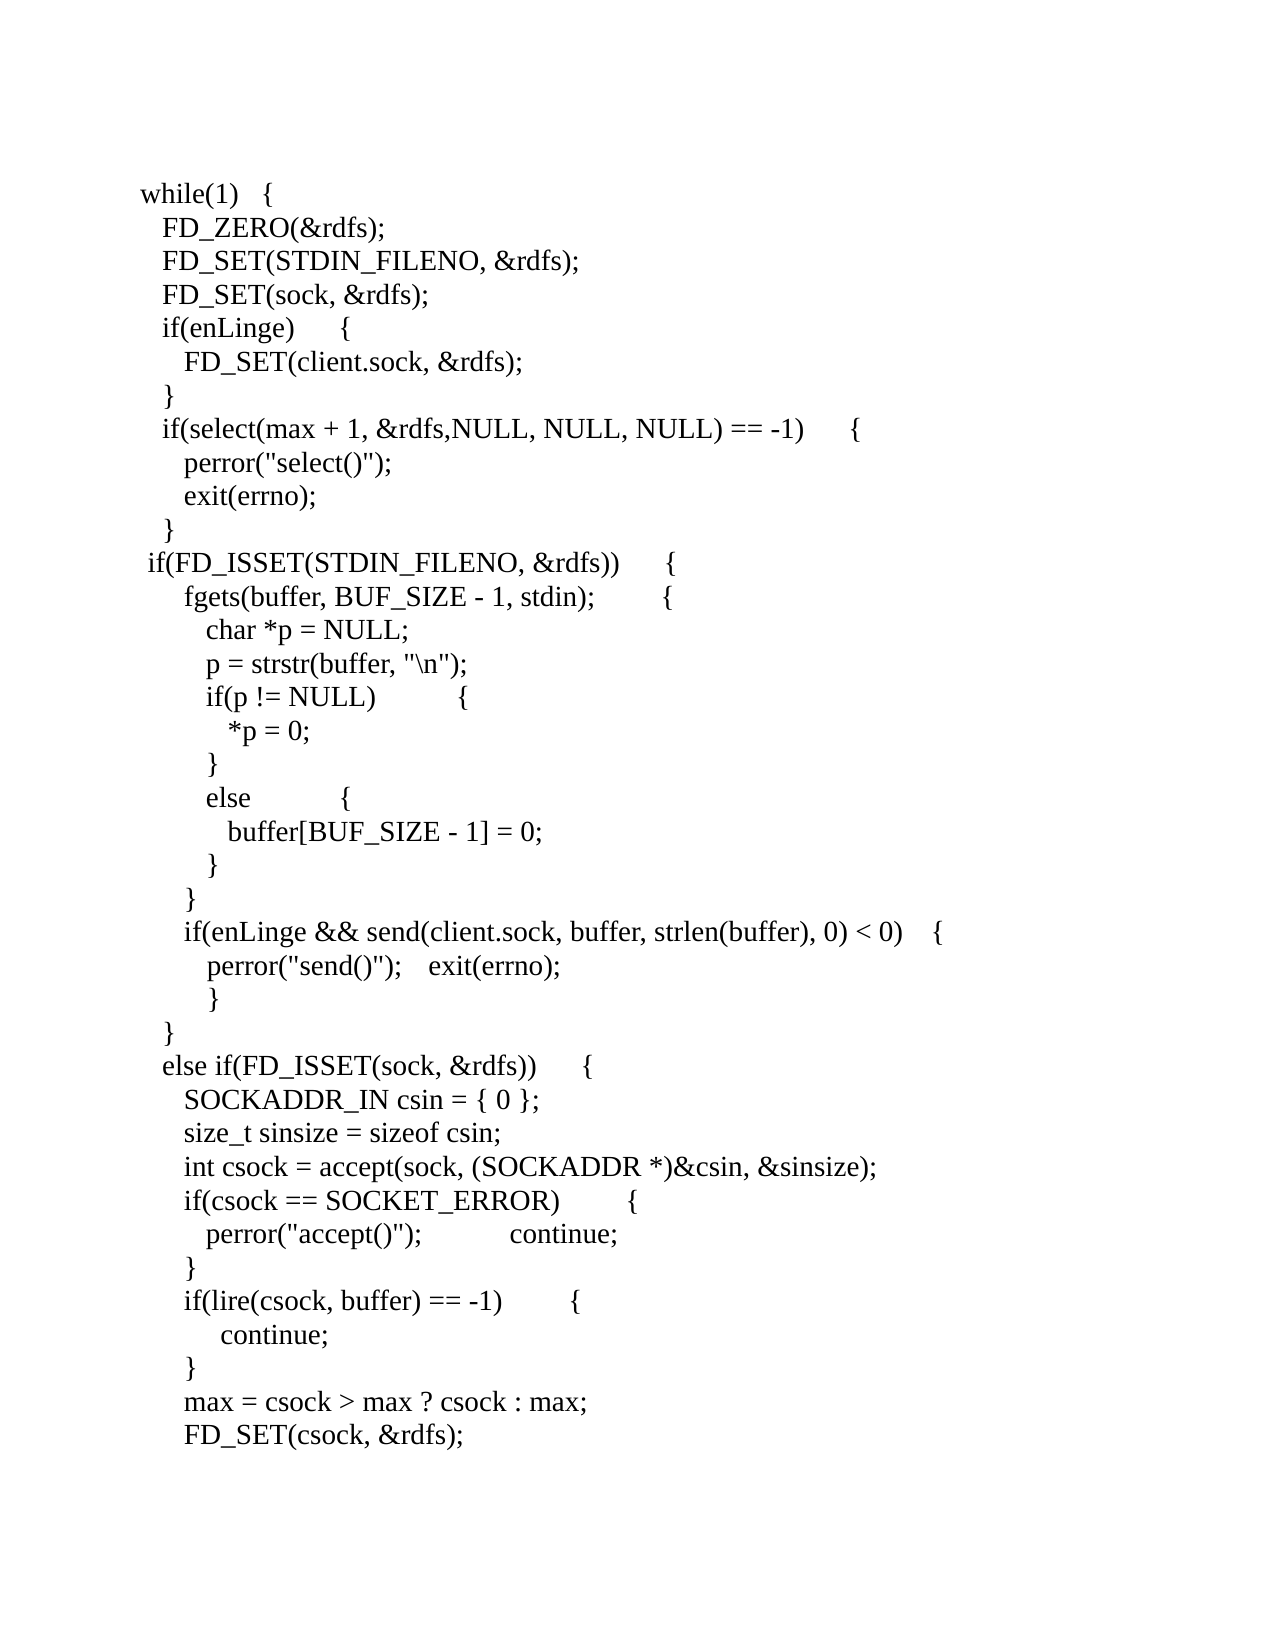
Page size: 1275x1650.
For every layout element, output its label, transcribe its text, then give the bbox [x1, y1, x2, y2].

text if(select(max + 1, &rdfs,NULL, NULL, NULL) == -1) { [118, 411, 1157, 445]
text } [118, 1350, 1157, 1384]
text FD_SET(csock, &rdfs); [118, 1417, 1157, 1451]
text FD_SET(STDIN_FILENO, &rdfs); [118, 243, 1157, 277]
text perror("accept()"); continue; [118, 1216, 1157, 1250]
text size_t sinsize = sizeof csin; [118, 1116, 1157, 1149]
text else if(FD_ISSET(sock, &rdfs)) { [118, 1048, 1157, 1082]
text } [118, 981, 1157, 1015]
text perror("send()"); exit(errno); [118, 948, 1157, 981]
text } [118, 378, 1157, 411]
text char *p = NULL; [118, 612, 1157, 646]
text FD_ZERO(&rdfs); [118, 210, 1157, 243]
text FD_SET(client.sock, &rdfs); [118, 344, 1157, 378]
text } [118, 747, 1157, 780]
text buffer[BUF_SIZE - 1] = 0; [118, 814, 1157, 847]
text max = csock > max ? csock : max; [118, 1384, 1157, 1417]
text } [118, 1250, 1157, 1283]
text } [118, 1015, 1157, 1048]
text if(FD_ISSET(STDIN_FILENO, &rdfs)) { [118, 545, 1157, 579]
text if(enLinge) { [118, 311, 1157, 344]
text FD_SET(sock, &rdfs); [118, 277, 1157, 311]
text else { [118, 780, 1157, 814]
text if(enLinge && send(client.sock, buffer, strlen(buffer), 0) < 0) { [118, 914, 1157, 948]
text *p = 0; [118, 713, 1157, 747]
text } [118, 512, 1157, 545]
text continue; [118, 1317, 1157, 1350]
text perror("select()"); [118, 445, 1157, 478]
text fgets(buffer, BUF_SIZE - 1, stdin); { [118, 579, 1157, 612]
text SOCKADDR_IN csin = { 0 }; [118, 1082, 1157, 1116]
text p = strstr(buffer, "\n"); [118, 646, 1157, 679]
text exit(errno); [118, 478, 1157, 512]
text if(p != NULL) { [118, 679, 1157, 713]
text } [118, 881, 1157, 914]
text while(1) { [118, 176, 1157, 210]
text if(csock == SOCKET_ERROR) { [118, 1183, 1157, 1216]
text int csock = accept(sock, (SOCKADDR *)&csin, &sinsize); [118, 1149, 1157, 1183]
text } [118, 847, 1157, 881]
text if(lire(csock, buffer) == -1) { [118, 1283, 1157, 1317]
